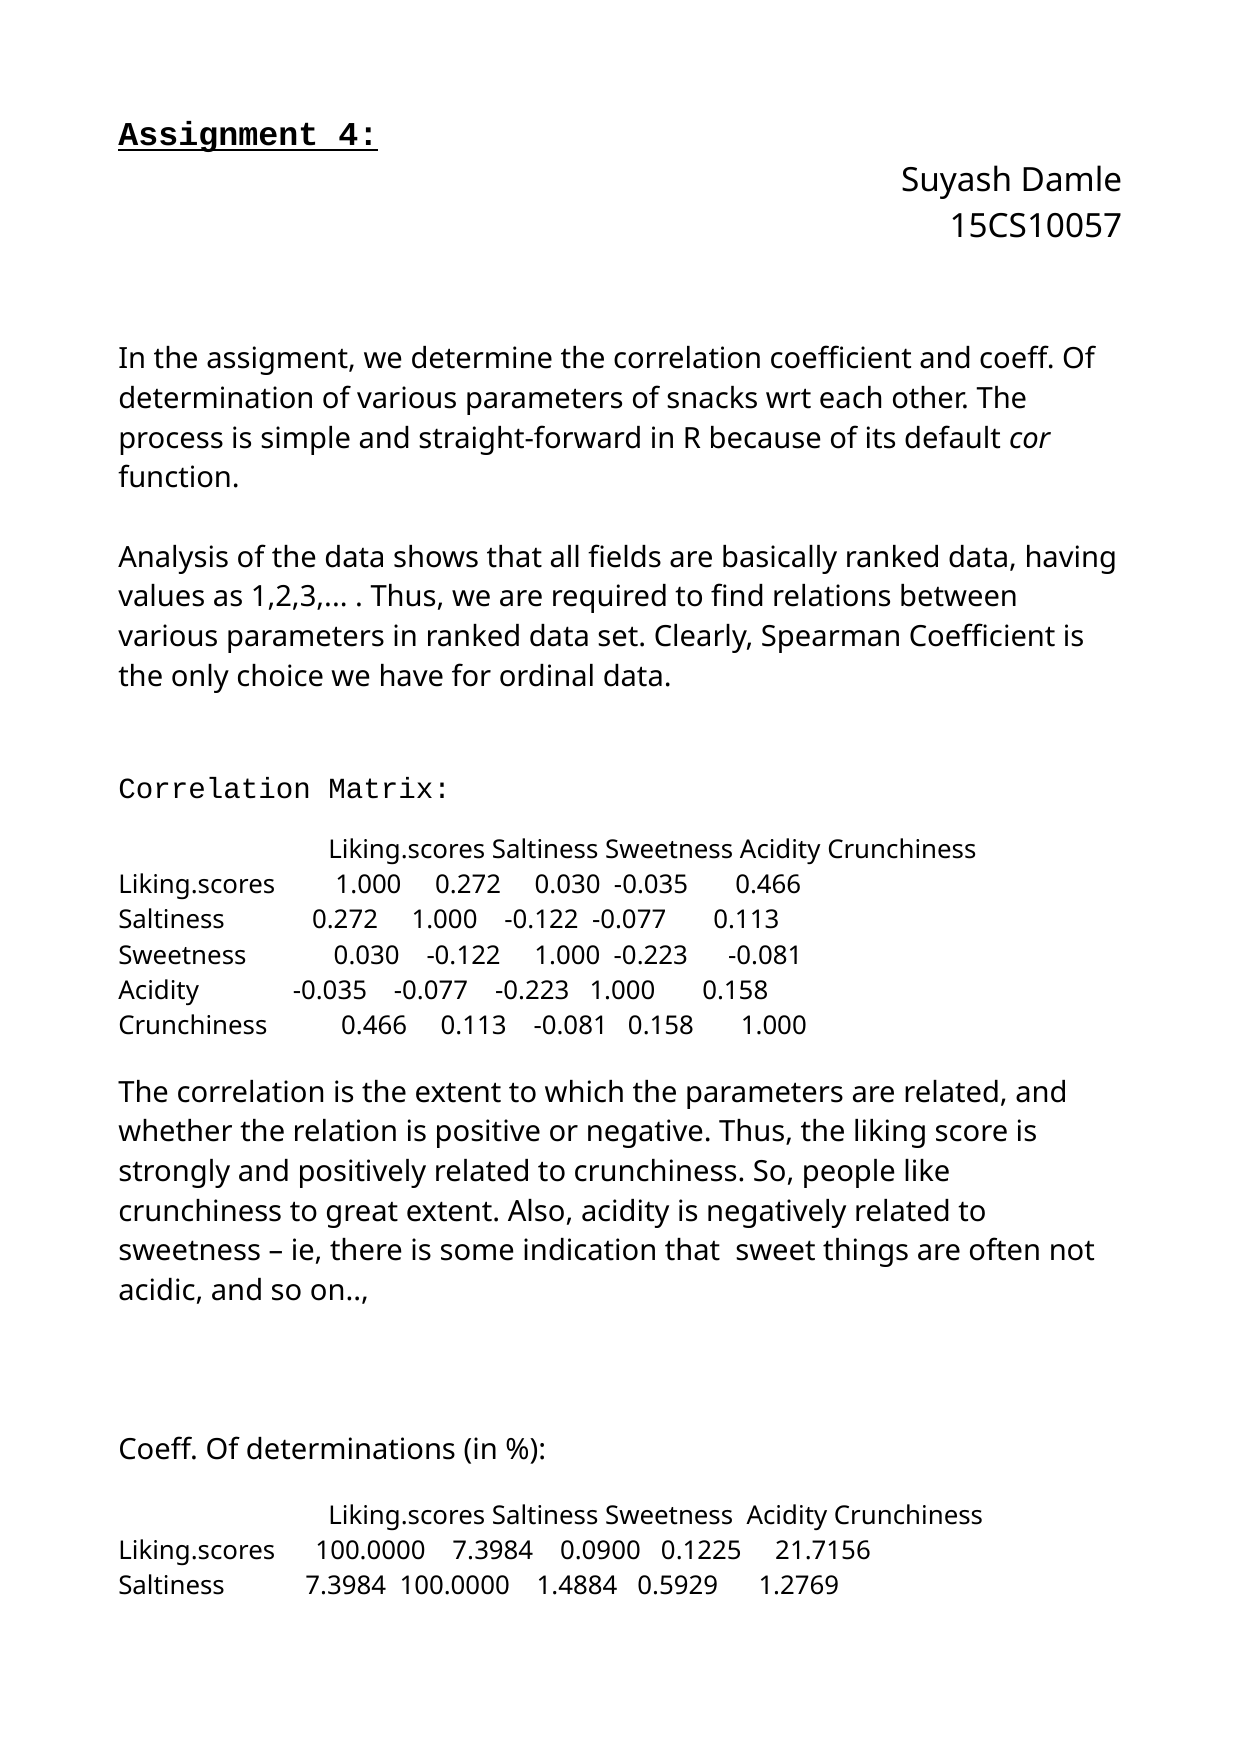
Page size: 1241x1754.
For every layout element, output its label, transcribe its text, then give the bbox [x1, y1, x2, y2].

text Sweetness 0.030 -0.122 1.000 -0.223 -0.081 [118, 936, 1122, 972]
text Liking.scores 1.000 0.272 0.030 -0.035 0.466 [118, 866, 1122, 901]
text Correlation Matrix: [118, 774, 1122, 807]
text Saltiness 0.272 1.000 -0.122 -0.077 0.113 [118, 901, 1122, 936]
text Saltiness 7.3984 100.0000 1.4884 0.5929 1.2769 [118, 1567, 1122, 1602]
text Suyash Damle [118, 156, 1122, 201]
text Crunchiness 0.466 0.113 -0.081 0.158 1.000 [118, 1007, 1122, 1042]
text Acidity -0.035 -0.077 -0.223 1.000 0.158 [118, 972, 1122, 1007]
text Assignment 4: [118, 118, 1122, 156]
text In the assigment, we determine the correlation coefficient and coeff. Of determination of various parameters of snacks wrt each other. The process is simple and straight-forward in R because of its default cor function. [118, 338, 1122, 496]
text Coeff. Of determinations (in %): [118, 1428, 1122, 1468]
text Liking.scores Saltiness Sweetness Acidity Crunchiness [118, 831, 1122, 866]
text Analysis of the data shows that all fields are basically ranked data, having values as 1,2,3,... . Thus, we are required to find relations between various parameters in ranked data set. Clearly, Spearman Coefficient is the only choice we have for ordinal data. [118, 536, 1122, 695]
text Liking.scores Saltiness Sweetness Acidity Crunchiness [118, 1496, 1122, 1532]
text Liking.scores 100.0000 7.3984 0.0900 0.1225 21.7156 [118, 1532, 1122, 1567]
text 15CS10057 [118, 201, 1122, 247]
text The correlation is the extent to which the parameters are related, and whether the relation is positive or negative. Thus, the liking score is strongly and positively related to crunchiness. So, people like crunchiness to great extent. Also, acidity is negatively related to sweetness – ie, there is some indication that sweet things are often not acidic, and so on.., [118, 1071, 1122, 1309]
